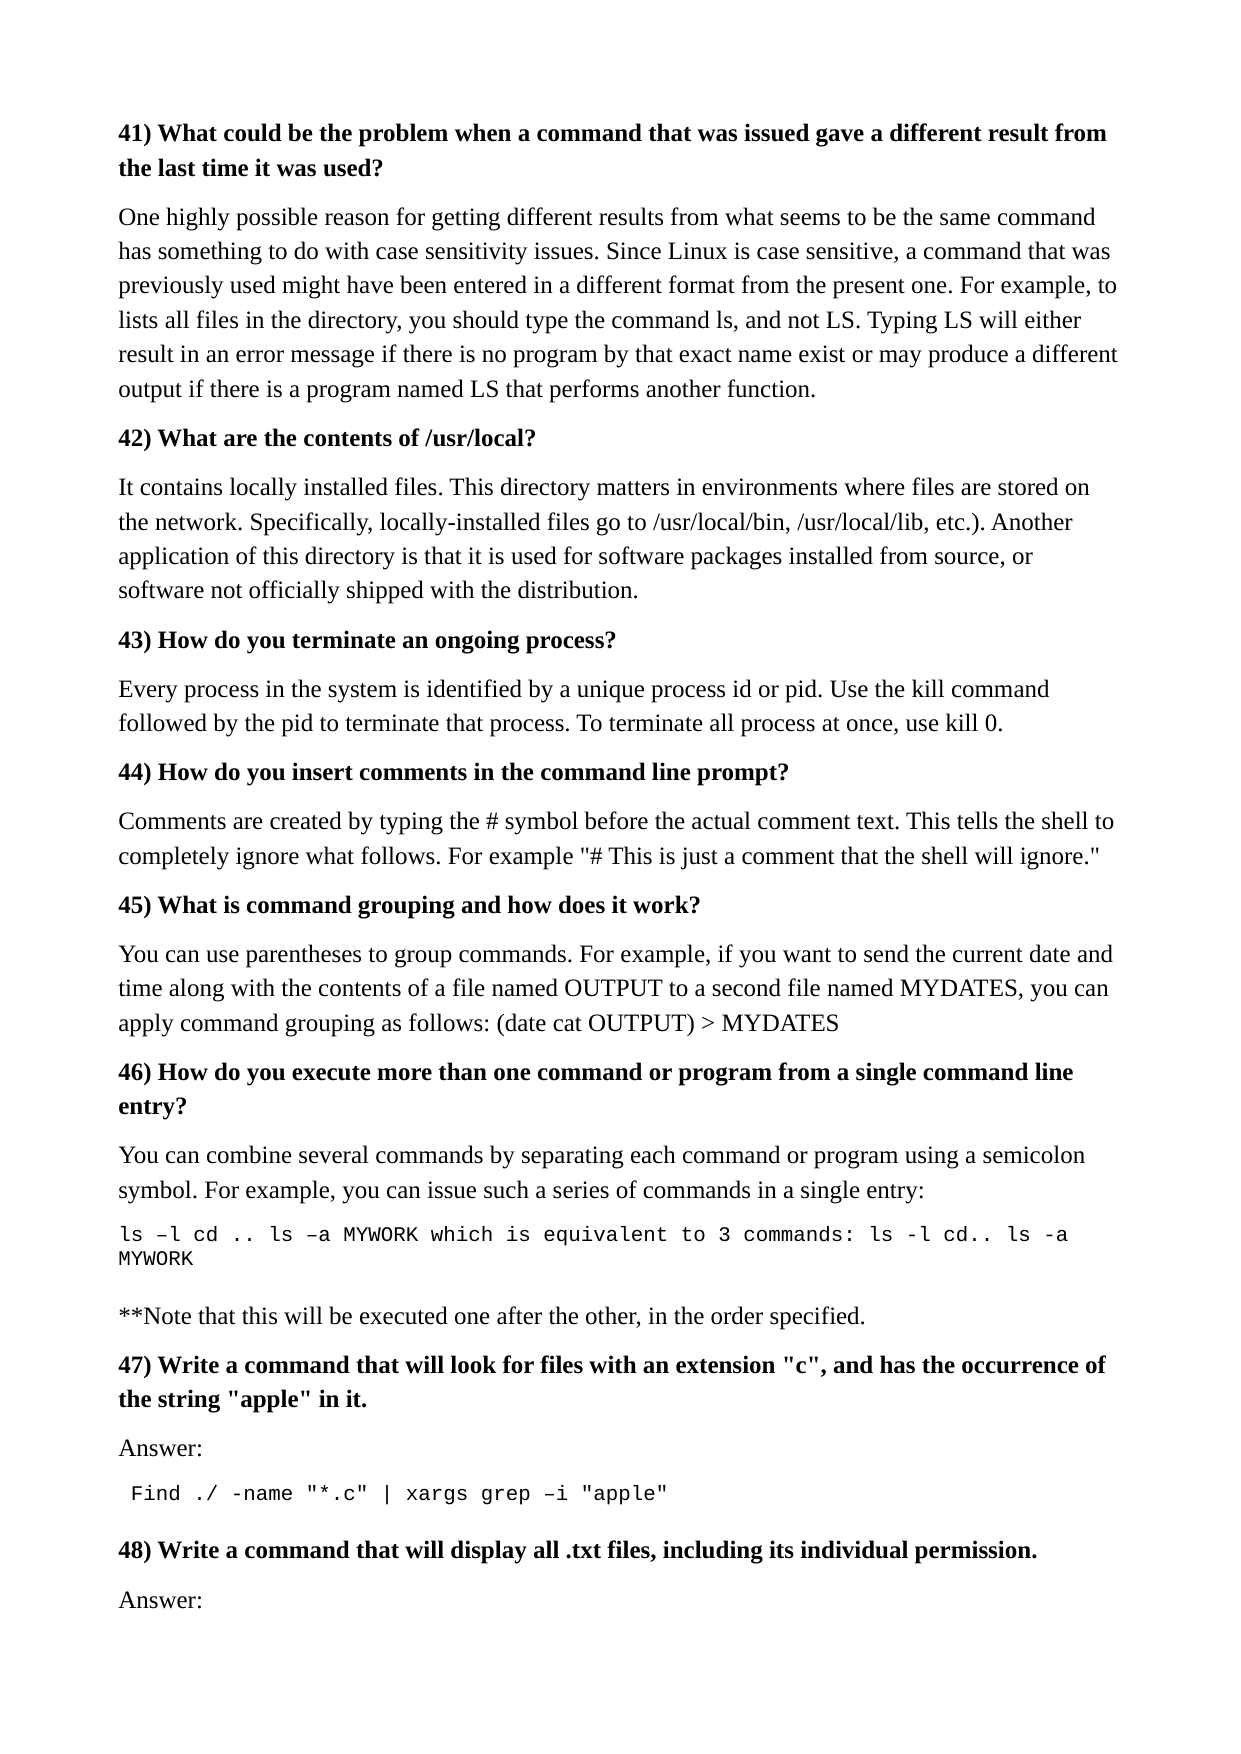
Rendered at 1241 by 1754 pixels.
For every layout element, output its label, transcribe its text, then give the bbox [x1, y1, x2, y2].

text **Note that this will be executed one after the other, in the order specified. [118, 1301, 1122, 1329]
text 48) Write a command that will display all .txt files, including its individual permission. [118, 1536, 1122, 1564]
text Comments are created by typing the # symbol before the actual comment text. This tells the shell to completely ignore what follows. For example "# This is just a comment that the shell will ignore." [118, 806, 1122, 869]
text You can use parentheses to group commands. For example, if you want to send the current date and time along with the contents of a file named OUTPUT to a second file named MYDATES, you can apply command grouping as follows: (date cat OUTPUT) > MYDATES [118, 939, 1122, 1037]
text 45) What is command grouping and how does it work? [118, 890, 1122, 919]
text 47) Write a command that will look for files with an extension "c", and has the occurrence of the string "apple" in it. [118, 1350, 1122, 1413]
text ls –l cd .. ls –a MYWORK which is equivalent to 3 commands: ls -l cd.. ls -a MYWORK [118, 1224, 1122, 1271]
text You can combine several commands by separating each command or program using a semicolon symbol. For example, you can issue such a series of commands in a single entry: [118, 1141, 1122, 1204]
text 44) How do you insert comments in the command line prompt? [118, 757, 1122, 786]
text Every process in the system is identified by a unique process id or pid. Use the kill command followed by the pid to terminate that process. To terminate all process at once, use kill 0. [118, 674, 1122, 737]
text 46) How do you execute more than one command or program from a single command line entry? [118, 1057, 1122, 1120]
text It contains locally installed files. This directory matters in environments where files are stored on the network. Specifically, locally-installed files go to /usr/local/bin, /usr/local/lib, etc.). Another application of this directory is that it is used for software packages installed from source, or software not officially shipped with the distribution. [118, 472, 1122, 604]
text 43) How do you terminate an ongoing process? [118, 625, 1122, 653]
text One highly possible reason for getting different results from what seems to be the same command has something to do with case sensitivity issues. Since Linux is case sensitive, a command that was previously used might have been entered in a different format from the present one. For example, to lists all files in the directory, you should type the command ls, and not LS. Typing LS will either result in an error message if there is no program by that exact name exist or may produce a different output if there is a program named LS that performs another function. [118, 202, 1122, 403]
text Find ./ -name "*.c" | xargs grep –i "apple" [118, 1482, 1122, 1506]
text 42) What are the contents of /usr/local? [118, 423, 1122, 452]
text Answer: [118, 1585, 1122, 1613]
text 41) What could be the problem when a command that was issued gave a different result from the last time it was used? [118, 118, 1122, 181]
text Answer: [118, 1433, 1122, 1462]
